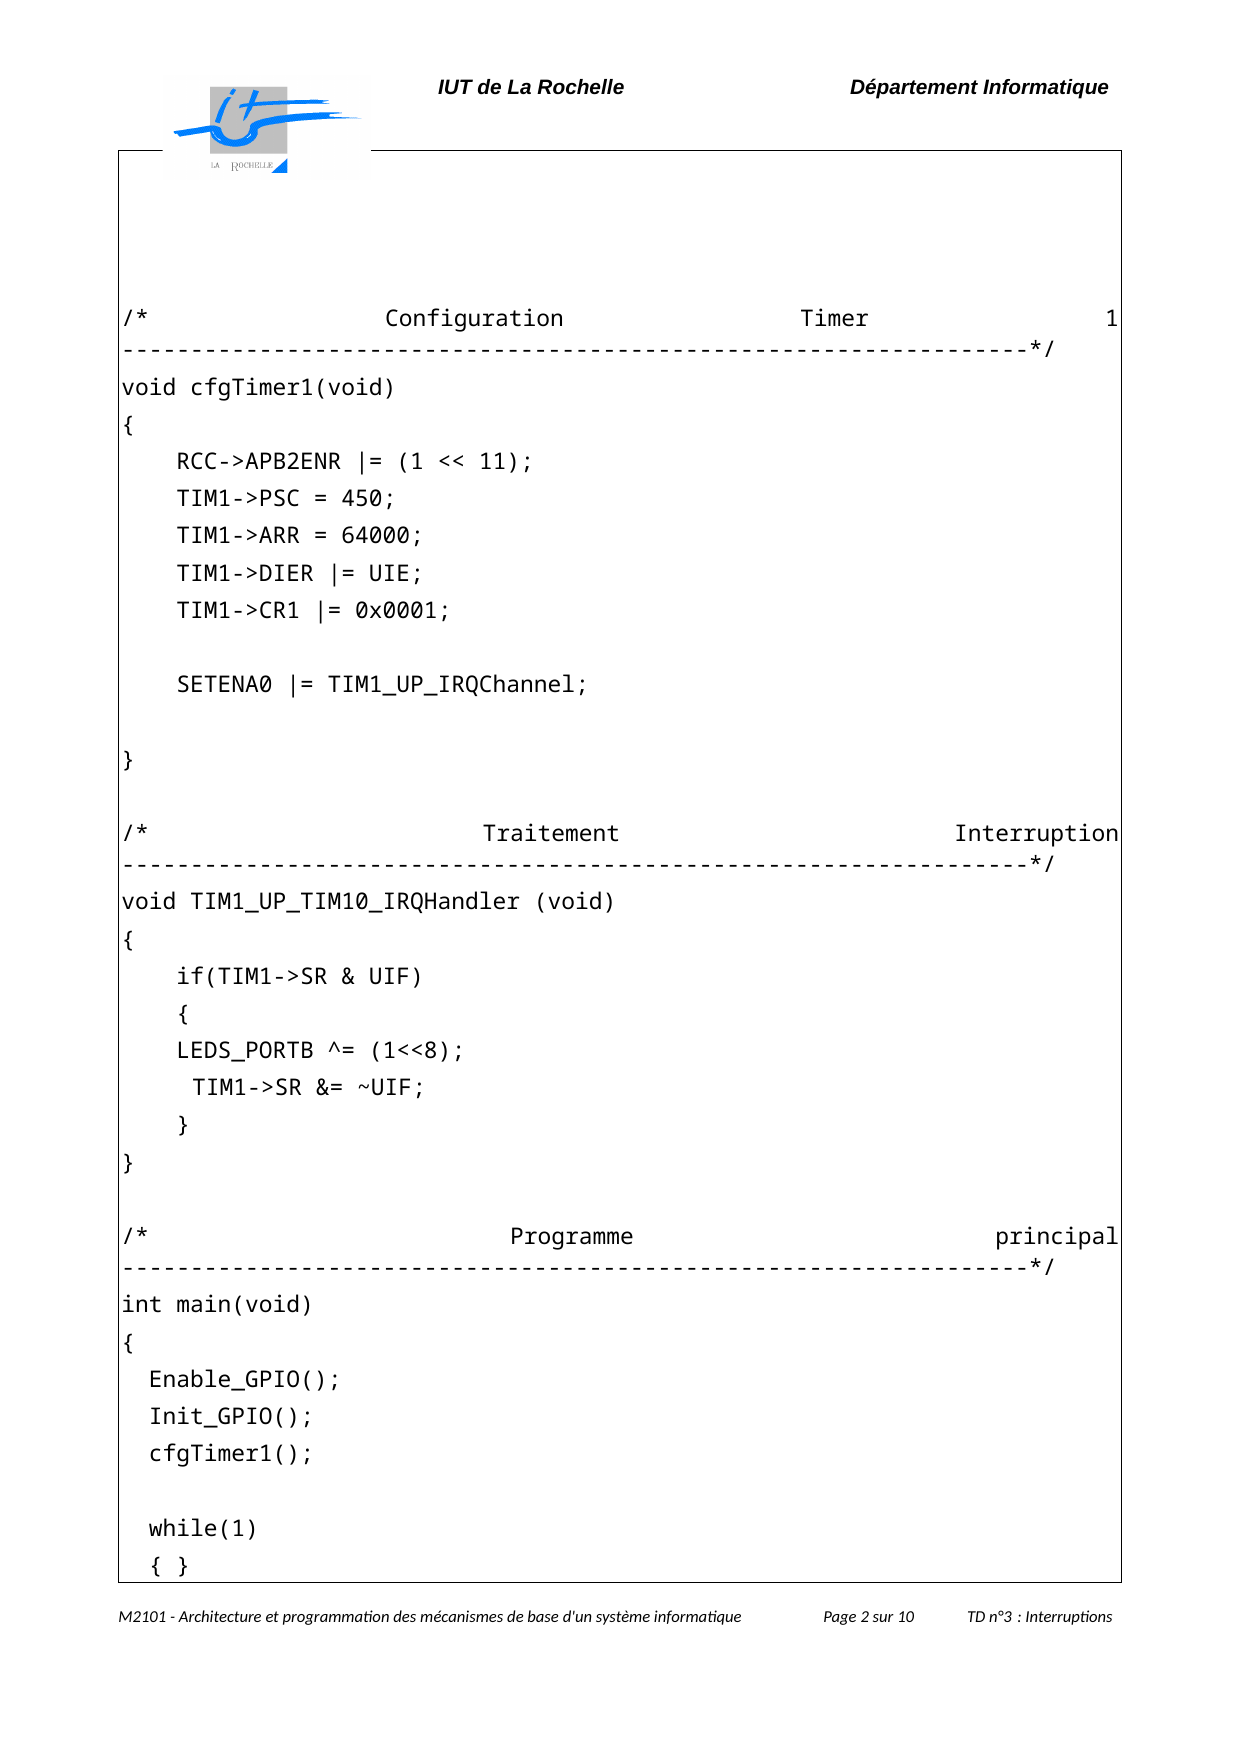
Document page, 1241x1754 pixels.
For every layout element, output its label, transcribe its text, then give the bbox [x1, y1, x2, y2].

text Init_GPIO(); [119, 1397, 1121, 1431]
text RCC->APB2ENR |= (1 << 11); [119, 442, 1121, 476]
text { [119, 919, 1121, 954]
text } [119, 1142, 1121, 1177]
text { } [119, 1546, 1121, 1582]
text while(1) [119, 1508, 1121, 1543]
text LEDS_PORTB ^= (1<<8); [119, 1031, 1121, 1065]
text { [119, 405, 1121, 439]
text TIM1->CR1 |= 0x0001; [119, 591, 1121, 625]
text TIM1->DIER |= UIE; [119, 553, 1121, 588]
text if(TIM1->SR & UIF) [119, 957, 1121, 991]
text { [119, 1322, 1121, 1357]
text TIM1->SR &= ~UIF; [119, 1068, 1121, 1102]
text void cfgTimer1(void) [119, 367, 1121, 402]
text { [119, 994, 1121, 1028]
text /* Programme principal ------------------------------------------------------------------*/ [119, 1217, 1121, 1282]
text cfgTimer1(); [119, 1434, 1121, 1468]
text int main(void) [119, 1285, 1121, 1320]
text TIM1->PSC = 450; [119, 479, 1121, 513]
text } [119, 1105, 1121, 1140]
text SETENA0 |= TIM1_UP_IRQChannel; [119, 665, 1121, 699]
text void TIM1_UP_TIM10_IRQHandler (void) [119, 882, 1121, 917]
text } [119, 739, 1121, 774]
text /* Configuration Timer 1 ------------------------------------------------------------------*/ [119, 299, 1121, 365]
text /* Traitement Interruption ------------------------------------------------------------------*/ [119, 814, 1121, 879]
text Enable_GPIO(); [119, 1360, 1121, 1394]
text TIM1->ARR = 64000; [119, 516, 1121, 551]
